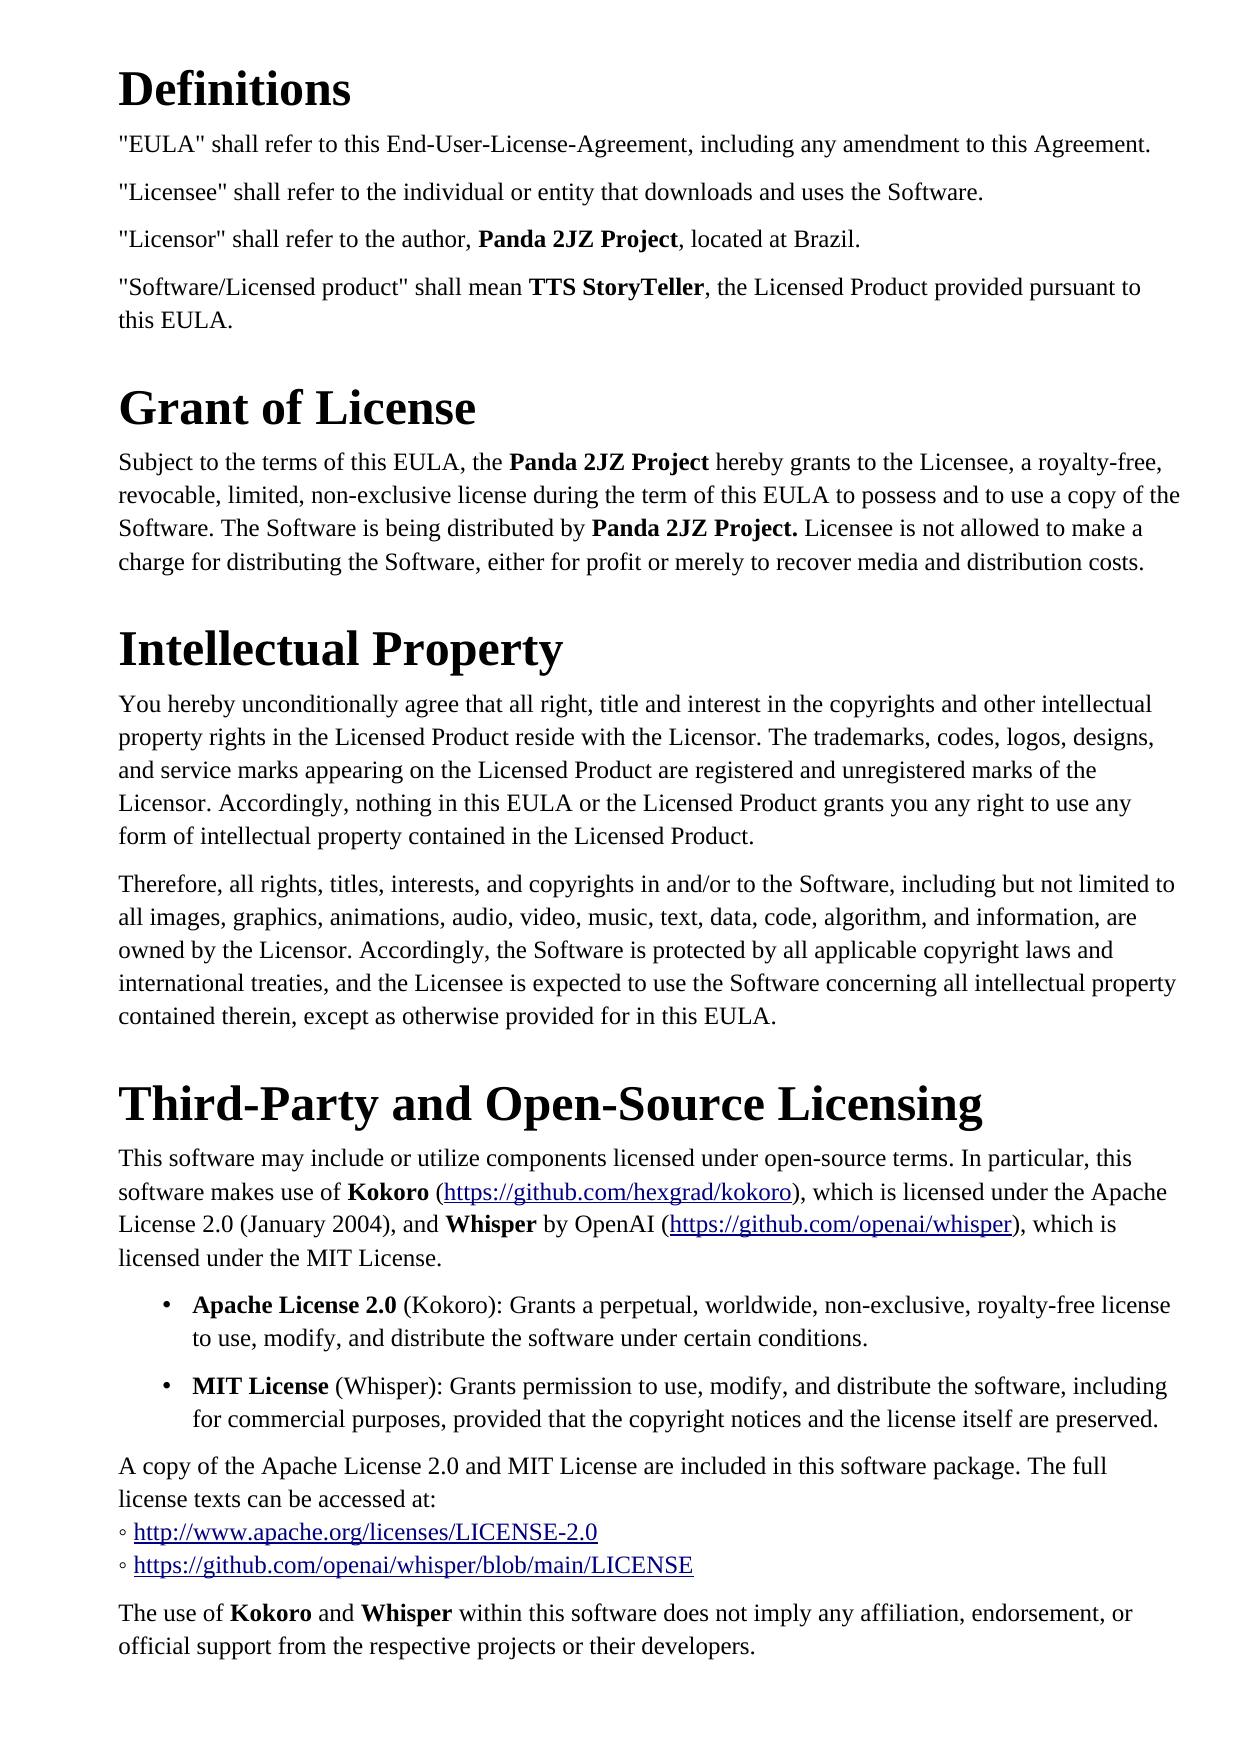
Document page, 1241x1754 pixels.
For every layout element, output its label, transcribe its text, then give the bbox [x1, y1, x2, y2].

subtitle Intellectual Property [118, 619, 1181, 677]
text "EULA" shall refer to this End-User-License-Agreement, including any amendment to this Agreement. [118, 129, 1181, 158]
text This software may include or utilize components licensed under open-source terms. In particular, this software makes use of Kokoro (https://github.com/hexgrad/kokoro), which is licensed under the Apache License 2.0 (January 2004), and Whisper by OpenAI (https://github.com/openai/whisper), which is licensed under the MIT License. [118, 1143, 1181, 1271]
subtitle Grant of License [118, 377, 1181, 435]
subtitle Definitions [118, 59, 1181, 117]
text Subject to the terms of this EULA, the Panda 2JZ Project hereby grants to the Licensee, a royalty-free, revocable, limited, non-exclusive license during the term of this EULA to possess and to use a copy of the Software. The Software is being distributed by Panda 2JZ Project. Licensee is not allowed to make a charge for distributing the Software, either for profit or merely to recover media and distribution costs. [118, 447, 1181, 575]
list Apache License 2.0 (Kokoro): Grants a perpetual, worldwide, non-exclusive, royalty-free license to use, modify, and distribute the software under certain conditions. [162, 1290, 1181, 1352]
text Therefore, all rights, titles, interests, and copyrights in and/or to the Software, including but not limited to all images, graphics, animations, audio, video, music, text, data, code, algorithm, and information, are owned by the Licensor. Accordingly, the Software is protected by all applicable copyright laws and international treaties, and the Licensee is expected to use the Software concerning all intellectual property contained therein, except as otherwise provided for in this EULA. [118, 869, 1181, 1030]
text "Software/Licensed product" shall mean TTS StoryTeller, the Licensed Product provided pursuant to this EULA. [118, 272, 1181, 334]
list MIT License (Whisper): Grants permission to use, modify, and distribute the software, including for commercial purposes, provided that the copyright notices and the license itself are preserved. [162, 1371, 1181, 1433]
subtitle Third-Party and Open-Source Licensing [118, 1073, 1181, 1131]
text "Licensor" shall refer to the author, Panda 2JZ Project, located at Brazil. [118, 224, 1181, 253]
text The use of Kokoro and Whisper within this software does not imply any affiliation, endorsement, or official support from the respective projects or their developers. [118, 1598, 1181, 1660]
text "Licensee" shall refer to the individual or entity that downloads and uses the Software. [118, 177, 1181, 205]
text A copy of the Apache License 2.0 and MIT License are included in this software package. The full license texts can be accessed at: ◦ http://www.apache.org/licenses/LICENSE-2.0 ◦ https://github.com/openai/whisper/blob/main/LICENSE [118, 1451, 1181, 1579]
text You hereby unconditionally agree that all right, title and interest in the copyrights and other intellectual property rights in the Licensed Product reside with the Licensor. The trademarks, codes, logos, designs, and service marks appearing on the Licensed Product are registered and unregistered marks of the Licensor. Accordingly, nothing in this EULA or the Licensed Product grants you any right to use any form of intellectual property contained in the Licensed Product. [118, 689, 1181, 850]
